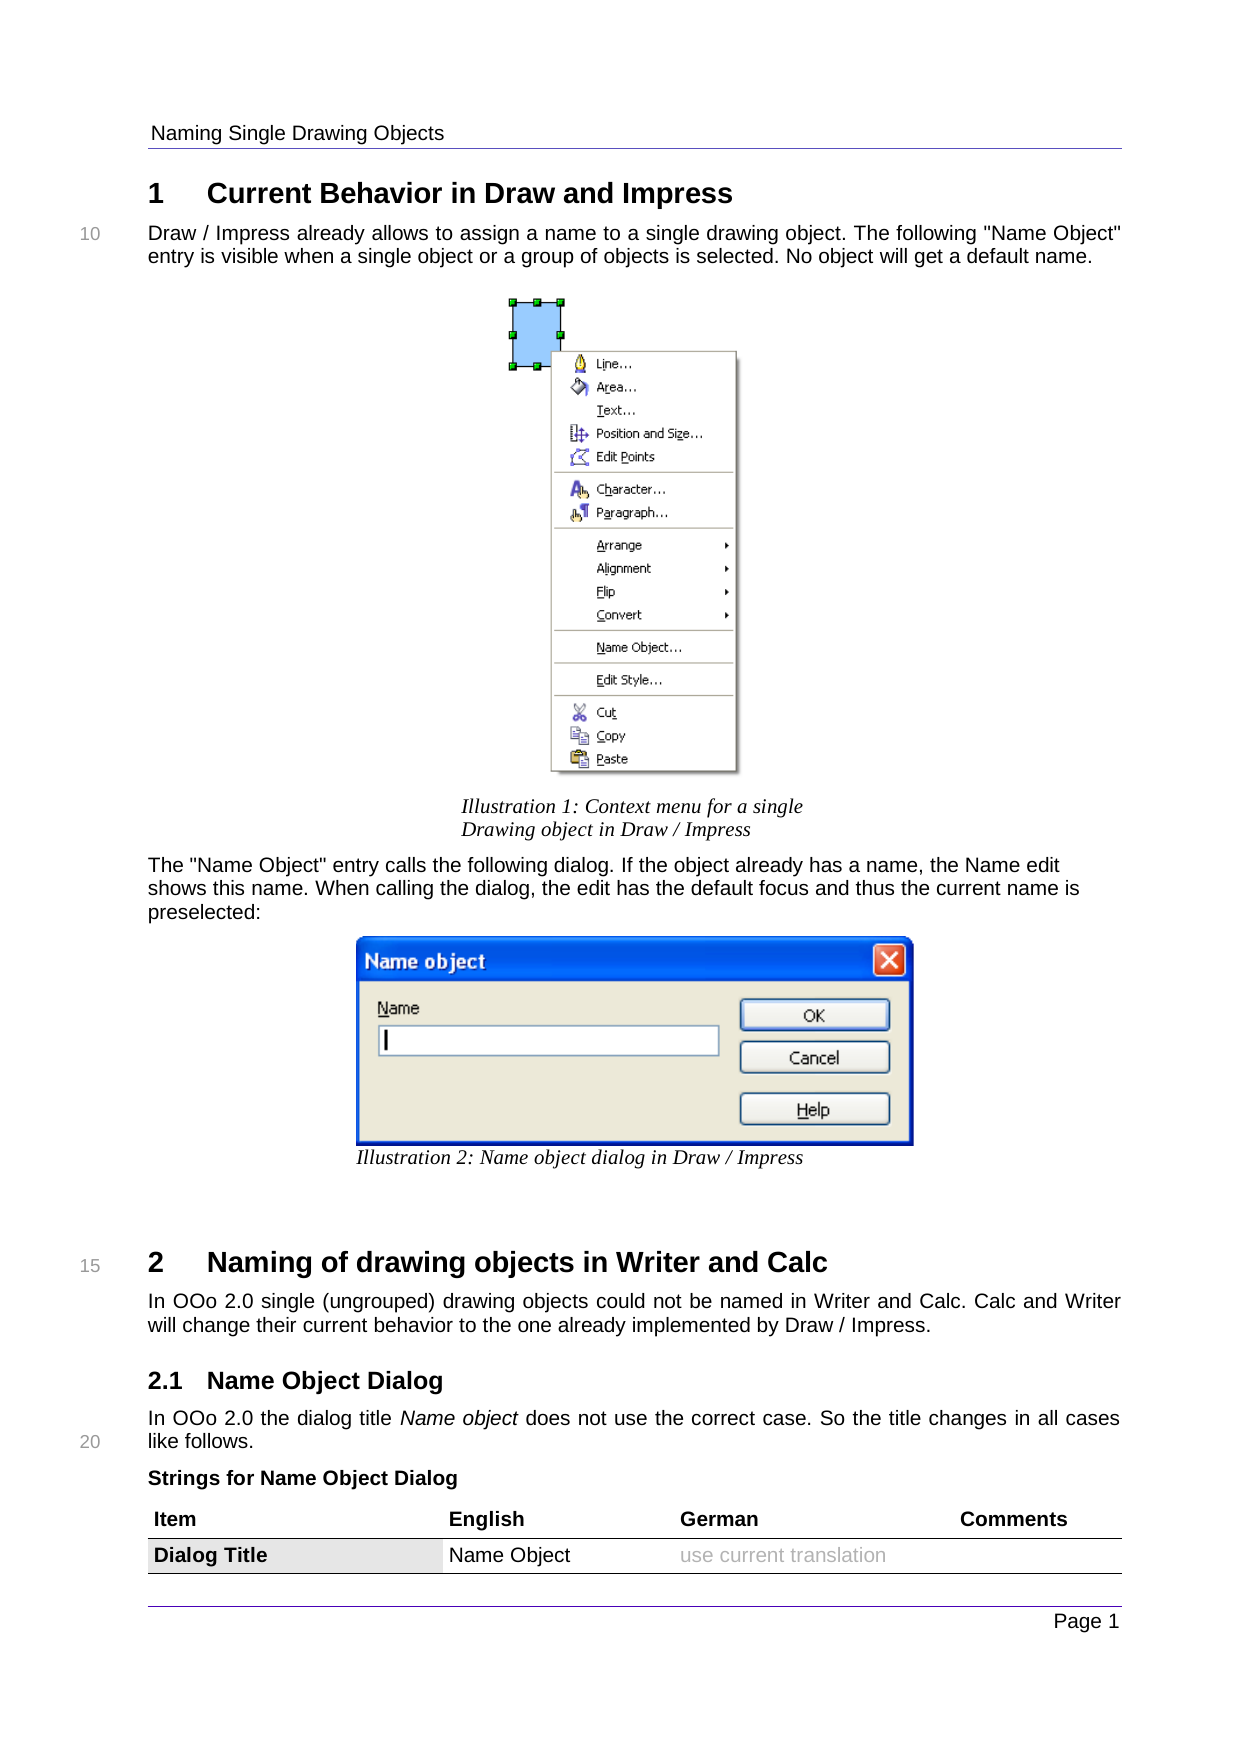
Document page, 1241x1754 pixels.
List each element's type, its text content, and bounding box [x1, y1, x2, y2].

table_header Item [148, 1502, 443, 1537]
text In OOo 2.0 single (ungrouped) drawing objects could not be named in Writer and Calc. Calc and Writer will change their current behavior to the one already implemented by Draw / Impress. [148, 1290, 1122, 1337]
table_header English [443, 1502, 674, 1537]
table_cell [954, 1539, 1122, 1573]
table_cell Name Object [443, 1539, 674, 1573]
table_header Comments [954, 1502, 1122, 1537]
table_cell use current translation [674, 1539, 954, 1573]
text Draw / Impress already allows to assign a name to a single drawing object. The following "Name Object" entry is visible when a single object or a group of objects is selected. No object will get a default name. [148, 221, 1122, 268]
table_header German [674, 1502, 954, 1537]
text Illustration 1: Context menu for a single Drawing object in Draw / Impress [461, 795, 809, 841]
table_cell Dialog Title [148, 1539, 443, 1573]
text In OOo 2.0 the dialog title Name object does not use the correct case. So the title changes in all cases like follows. [148, 1406, 1122, 1453]
subtitle Name Object Dialog [148, 1367, 1122, 1394]
picture [461, 281, 809, 795]
picture [356, 936, 914, 1146]
text Illustration 2: Name object dialog in Draw / Impress [356, 1146, 914, 1169]
text The "Name Object" entry calls the following dialog. If the object already has a name, the Name edit shows this name. When calling the dialog, the edit has the default focus and thus the current name is preselected: [148, 853, 1122, 924]
subtitle Naming of drawing objects in Writer and Calc [148, 1246, 1122, 1278]
subtitle Current Behavior in Draw and Impress [148, 177, 1122, 209]
text Strings for Name Object Dialog [148, 1466, 1122, 1489]
